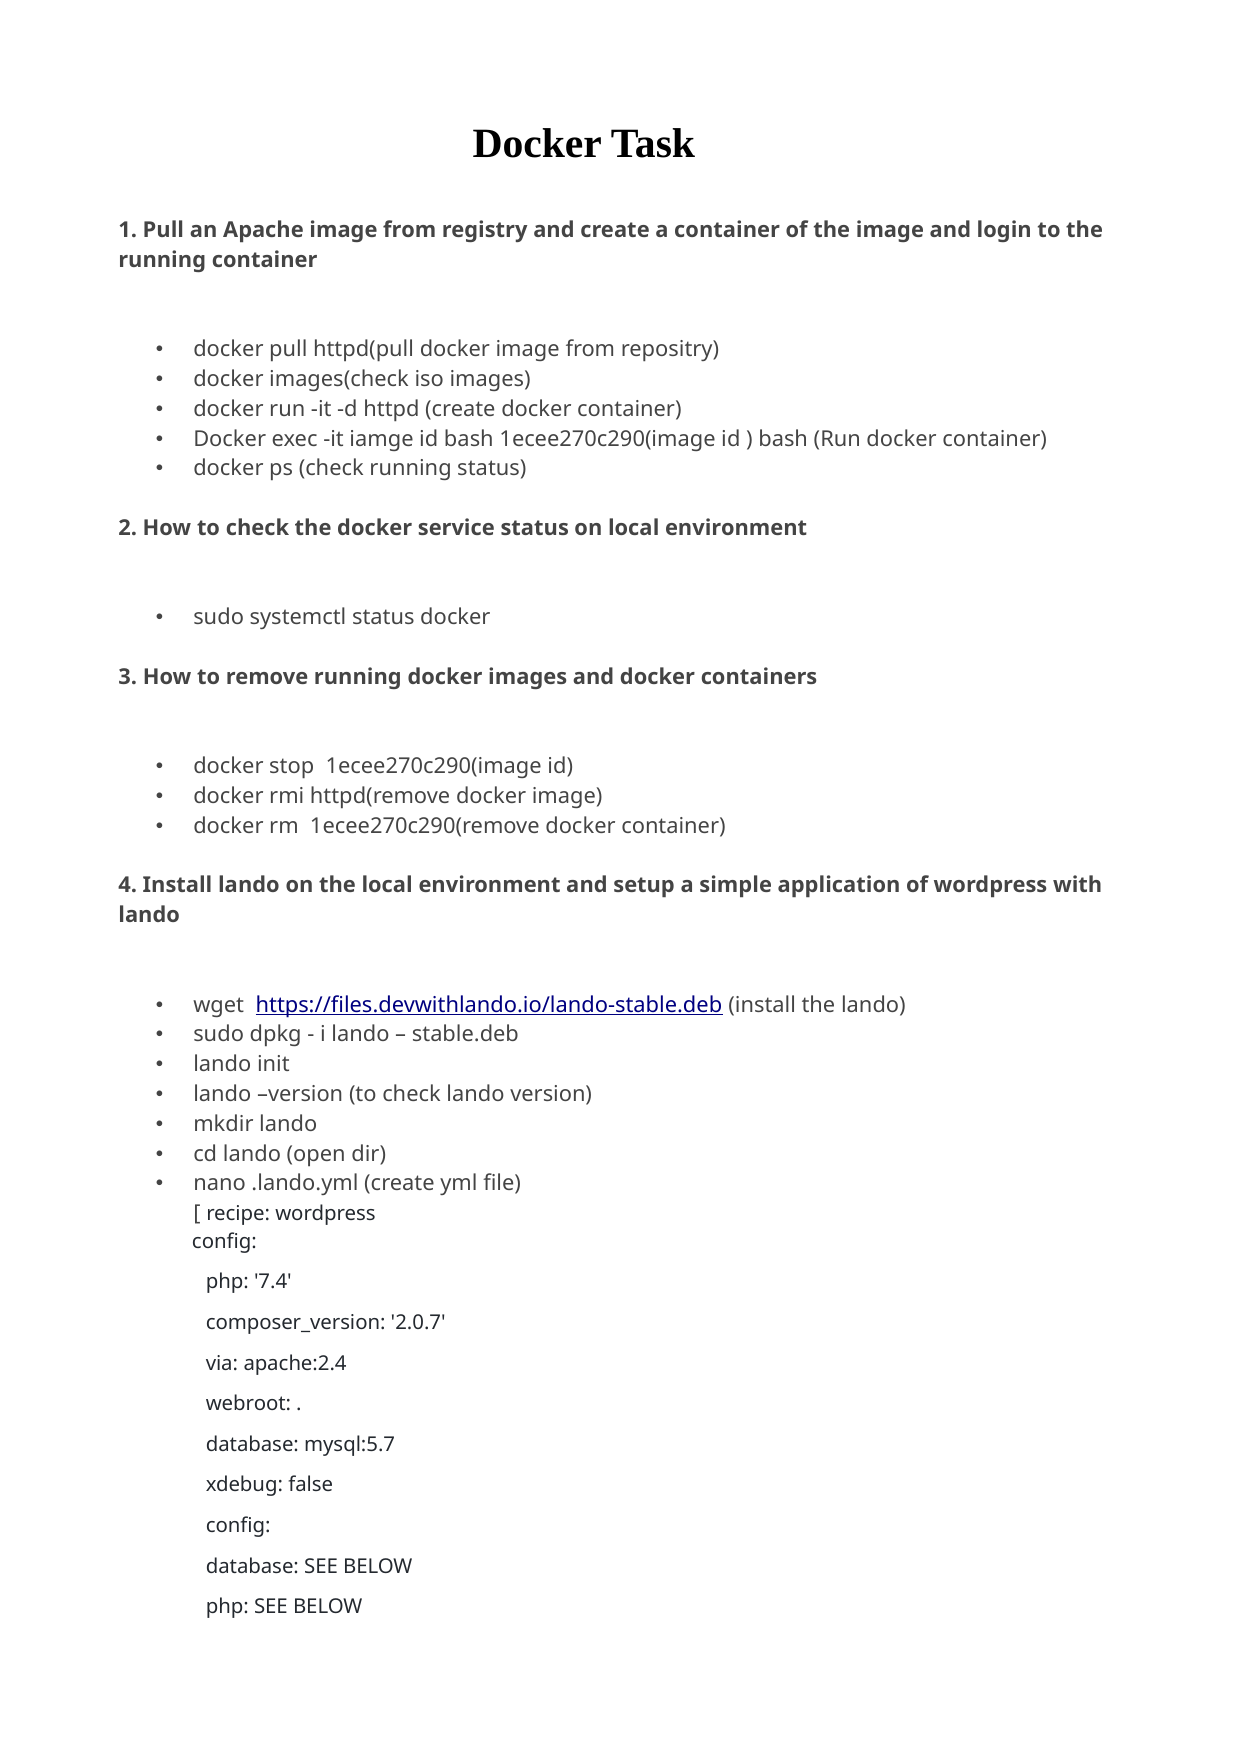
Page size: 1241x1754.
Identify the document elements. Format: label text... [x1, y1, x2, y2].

list sudo dpkg - i lando – stable.deb [156, 1018, 1122, 1048]
list docker rmi httpd(remove docker image) [156, 780, 1122, 810]
list docker stop 1ecee270c290(image id) [156, 750, 1122, 780]
text 1. Pull an Apache image from registry and create a container of the image and login to the running container [118, 214, 1122, 273]
list wget https://files.devwithlando.io/lando-stable.deb (install the lando) [156, 988, 1122, 1018]
text xdebug: false [118, 1470, 1122, 1498]
text via: apache:2.4 [118, 1348, 1122, 1376]
text php: '7.4' [118, 1267, 1122, 1295]
list mkdir lando [156, 1108, 1122, 1137]
list docker run -it -d httpd (create docker container) [156, 393, 1122, 422]
list docker rm 1ecee270c290(remove docker container) [156, 810, 1122, 839]
text 3. How to remove running docker images and docker containers [118, 661, 1122, 691]
list docker pull httpd(pull docker image from repositry) [156, 333, 1122, 363]
list docker images(check iso images) [156, 363, 1122, 393]
list docker ps (check running status) [156, 452, 1122, 482]
list [ recipe: wordpress [156, 1197, 1122, 1227]
text config: [118, 1227, 1122, 1254]
list Docker exec -it iamge id bash 1ecee270c290(image id ) bash (Run docker container) [156, 422, 1122, 452]
list cd lando (open dir) [156, 1137, 1122, 1167]
text composer_version: '2.0.7' [118, 1308, 1122, 1336]
text database: mysql:5.7 [118, 1429, 1122, 1457]
text Docker Task [118, 118, 1122, 166]
text 2. How to check the docker service status on local environment [118, 512, 1122, 542]
list sudo systemctl status docker [156, 601, 1122, 631]
text webroot: . [118, 1389, 1122, 1417]
text config: [118, 1511, 1122, 1539]
list lando init [156, 1048, 1122, 1078]
list nano .lando.yml (create yml file) [156, 1167, 1122, 1197]
text database: SEE BELOW [118, 1551, 1122, 1579]
list lando –version (to check lando version) [156, 1078, 1122, 1108]
text php: SEE BELOW [118, 1592, 1122, 1620]
text 4. Install lando on the local environment and setup a simple application of wordpress with lando [118, 869, 1122, 929]
